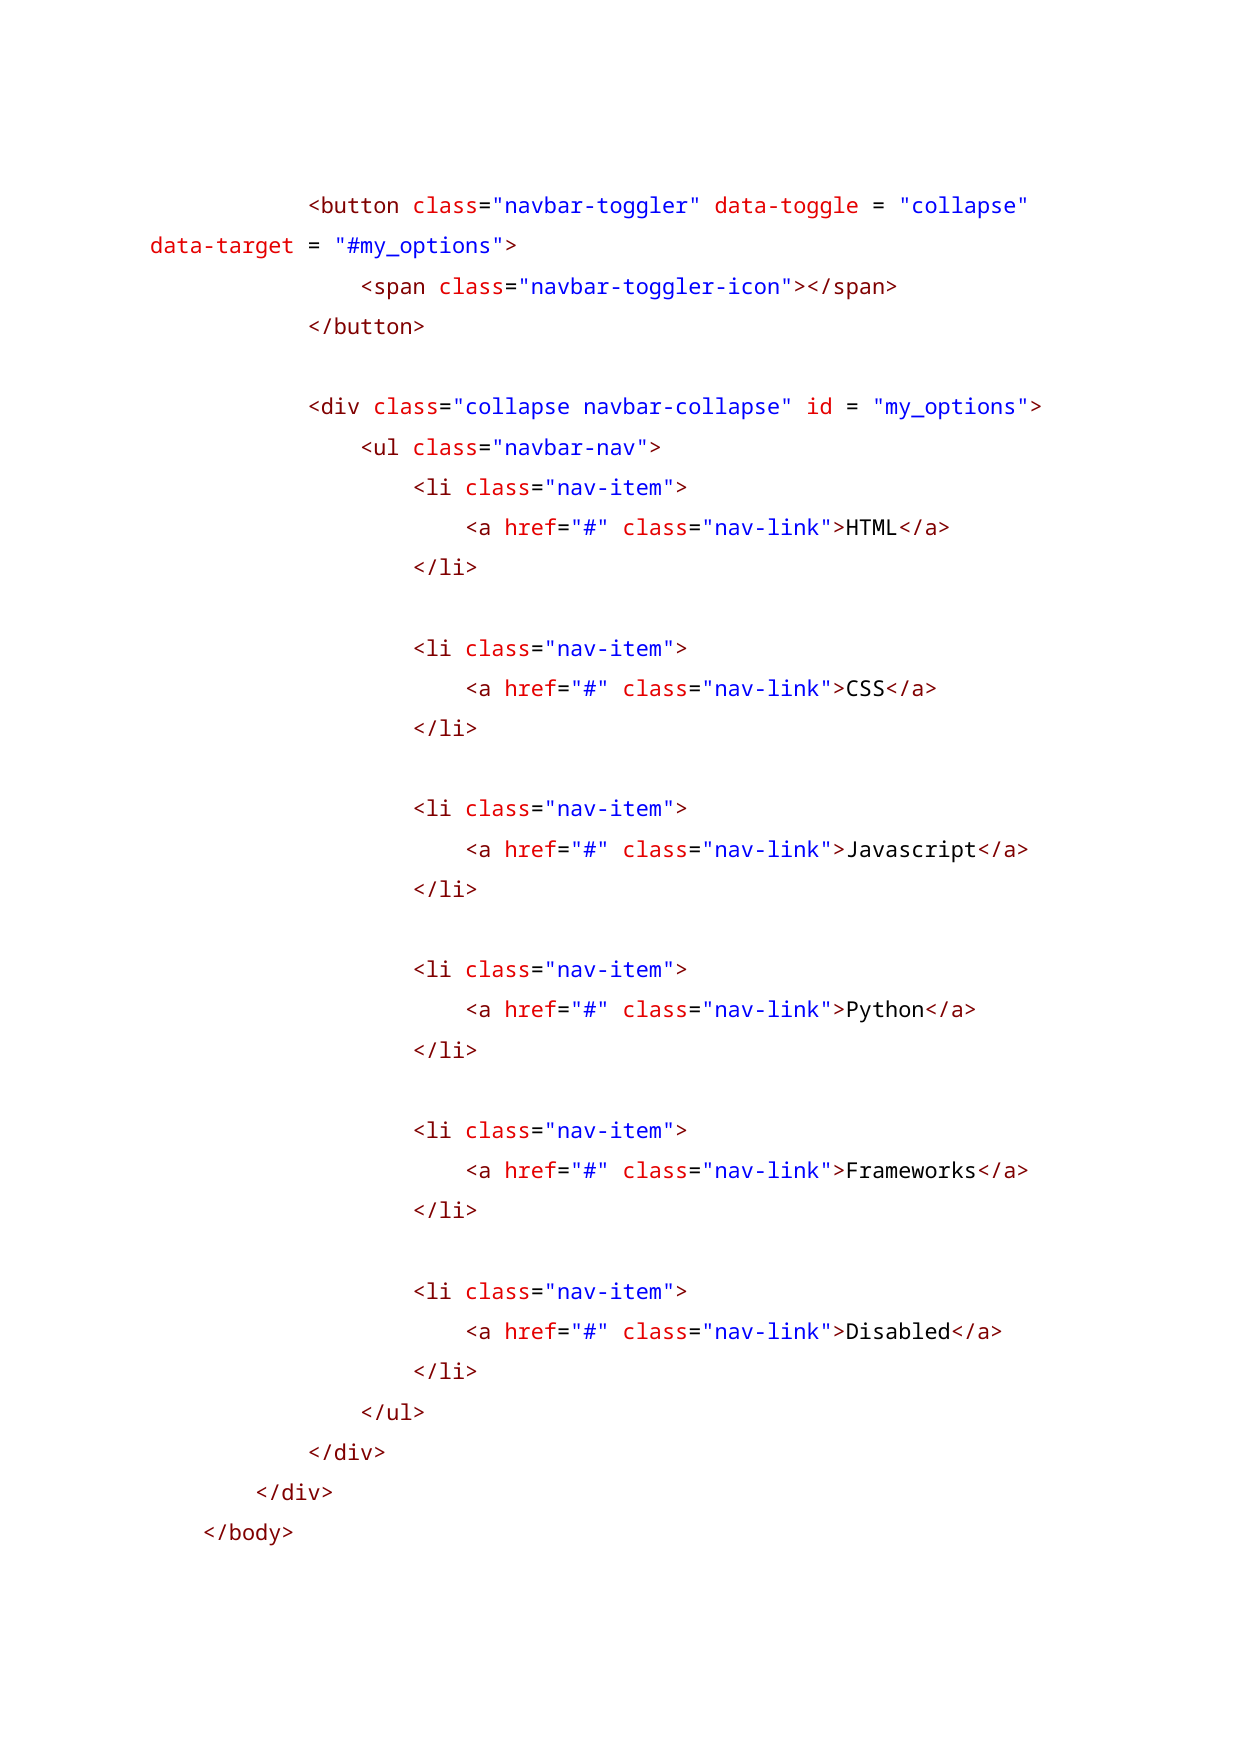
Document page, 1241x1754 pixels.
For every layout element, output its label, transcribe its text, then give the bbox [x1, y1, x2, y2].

text </li> [150, 874, 1090, 903]
text </li> [150, 1195, 1090, 1225]
text </button> [150, 311, 1090, 341]
text </li> [150, 713, 1090, 743]
text <button class="navbar-toggler" data-toggle = "collapse" data-target = "#my_options"> [150, 190, 1090, 260]
text <a href="#" class="nav-link">CSS</a> [150, 673, 1090, 702]
text </body> [150, 1517, 1090, 1547]
text <ul class="navbar-nav"> [150, 431, 1090, 461]
text <li class="nav-item"> [150, 632, 1090, 662]
text <li class="nav-item"> [150, 954, 1090, 984]
text <a href="#" class="nav-link">Javascript</a> [150, 833, 1090, 863]
text </li> [150, 1034, 1090, 1064]
text <li class="nav-item"> [150, 1276, 1090, 1306]
text <a href="#" class="nav-link">HTML</a> [150, 512, 1090, 542]
text </div> [150, 1437, 1090, 1466]
text <div class="collapse navbar-collapse" id = "my_options"> [150, 391, 1090, 421]
text </li> [150, 1356, 1090, 1386]
text <li class="nav-item"> [150, 793, 1090, 823]
text <li class="nav-item"> [150, 1115, 1090, 1145]
text <span class="navbar-toggler-icon"></span> [150, 271, 1090, 300]
text <a href="#" class="nav-link">Disabled</a> [150, 1316, 1090, 1346]
text </div> [150, 1477, 1090, 1507]
text <a href="#" class="nav-link">Frameworks</a> [150, 1155, 1090, 1185]
text <a href="#" class="nav-link">Python</a> [150, 994, 1090, 1024]
text </ul> [150, 1396, 1090, 1426]
text </li> [150, 552, 1090, 582]
text <li class="nav-item"> [150, 472, 1090, 501]
